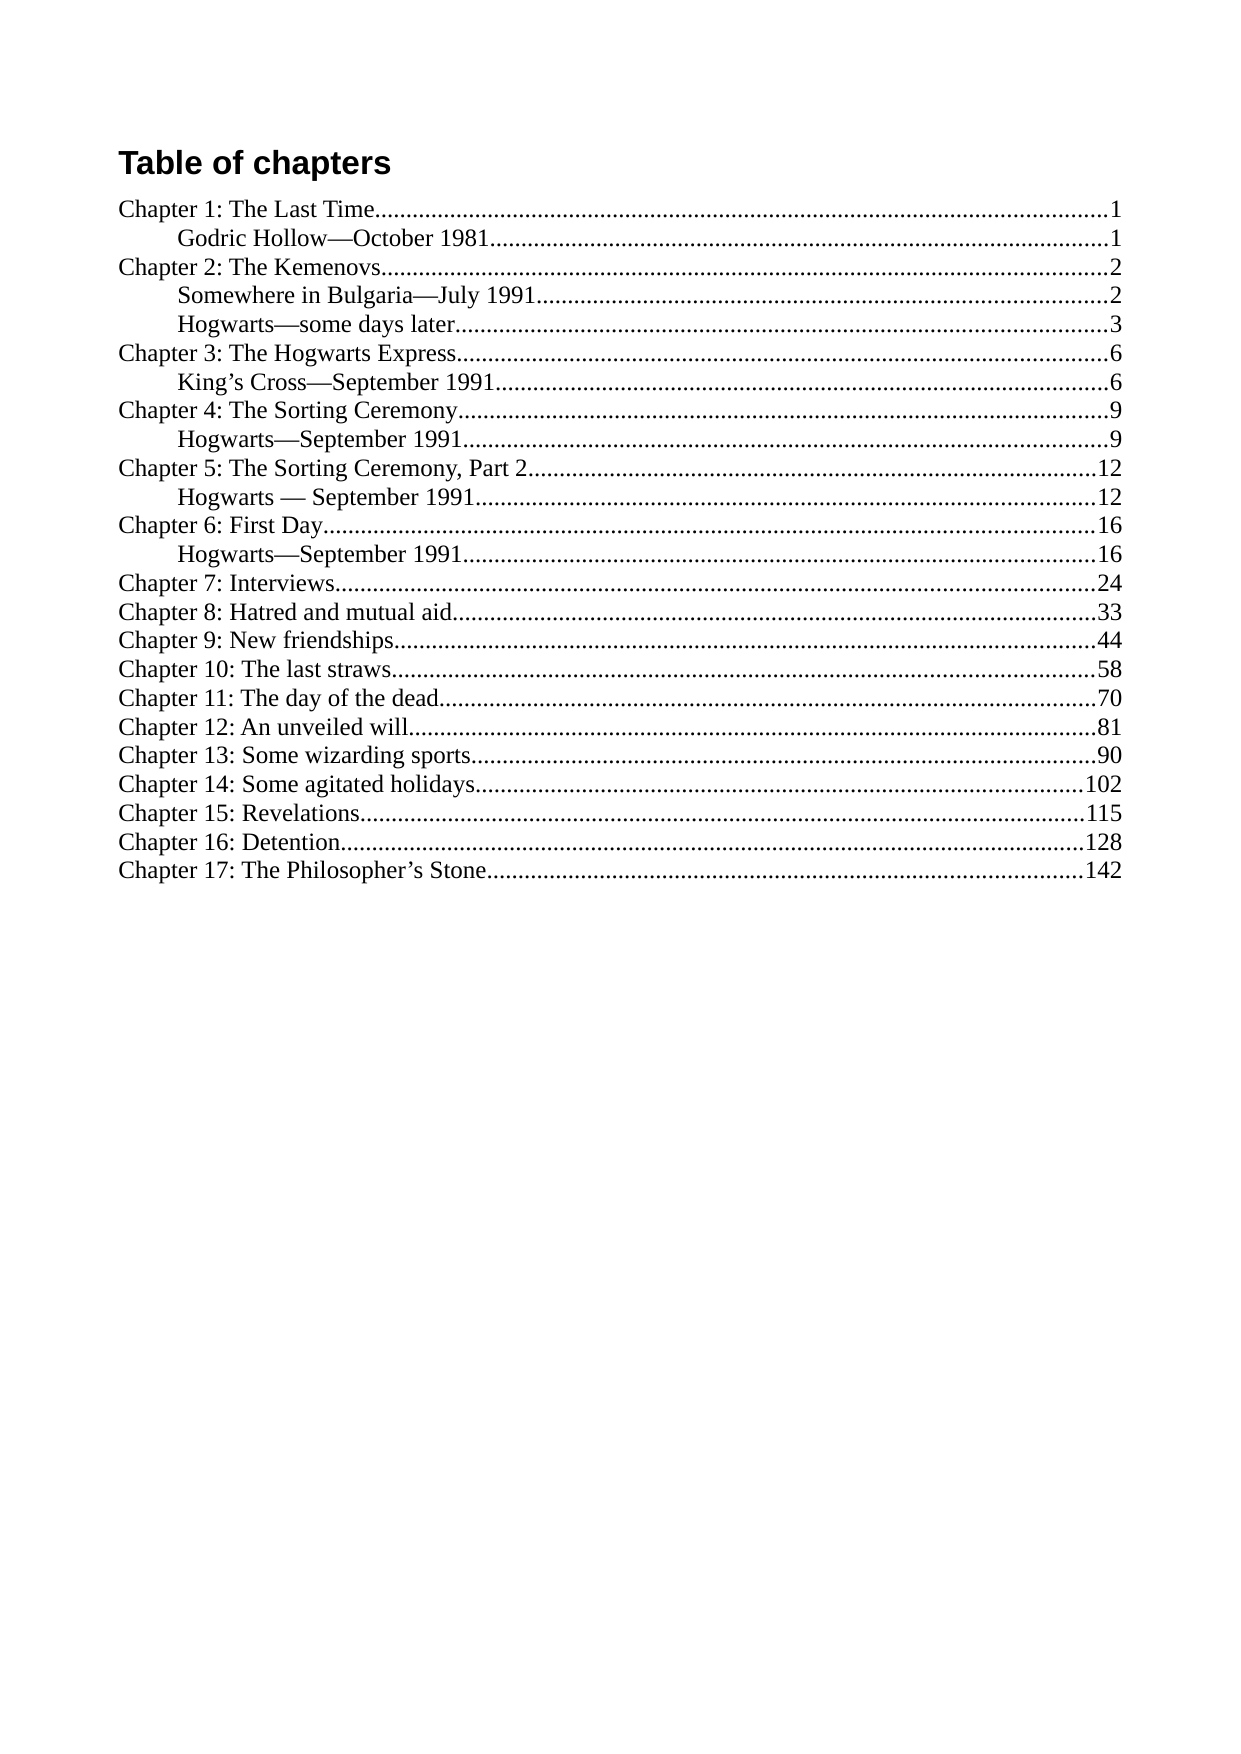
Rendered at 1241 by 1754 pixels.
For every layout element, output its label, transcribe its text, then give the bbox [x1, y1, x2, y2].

text Chapter 13: Some wizarding sports 90 [118, 740, 1122, 769]
text Hogwarts—September 1991 16 [177, 539, 1122, 568]
text Chapter 9: New friendships 44 [118, 625, 1122, 654]
text Hogwarts — September 1991 12 [177, 482, 1122, 510]
text Chapter 16: Detention 128 [118, 827, 1122, 855]
text Chapter 8: Hatred and mutual aid 33 [118, 597, 1122, 625]
text Somewhere in Bulgaria—July 1991 2 [177, 280, 1122, 309]
text Chapter 11: The day of the dead 70 [118, 683, 1122, 712]
text Chapter 14: Some agitated holidays 102 [118, 769, 1122, 798]
text Chapter 12: An unveiled will 81 [118, 712, 1122, 740]
text Hogwarts—September 1991 9 [177, 424, 1122, 453]
text Hogwarts—some days later 3 [177, 309, 1122, 338]
text Godric Hollow—October 1981 1 [177, 223, 1122, 252]
text King’s Cross—September 1991 6 [177, 367, 1122, 395]
text Chapter 17: The Philosopher’s Stone 142 [118, 855, 1122, 884]
text Chapter 4: The Sorting Ceremony 9 [118, 395, 1122, 424]
text Chapter 1: The Last Time 1 [118, 194, 1122, 223]
text Chapter 7: Interviews 24 [118, 568, 1122, 597]
text Chapter 2: The Kemenovs 2 [118, 252, 1122, 280]
text Chapter 6: First Day 16 [118, 510, 1122, 539]
text Chapter 5: The Sorting Ceremony, Part 2 12 [118, 453, 1122, 482]
subtitle Table of chapters [118, 143, 1122, 182]
text Chapter 10: The last straws 58 [118, 654, 1122, 683]
text Chapter 15: Revelations 115 [118, 798, 1122, 827]
text Chapter 3: The Hogwarts Express 6 [118, 338, 1122, 367]
